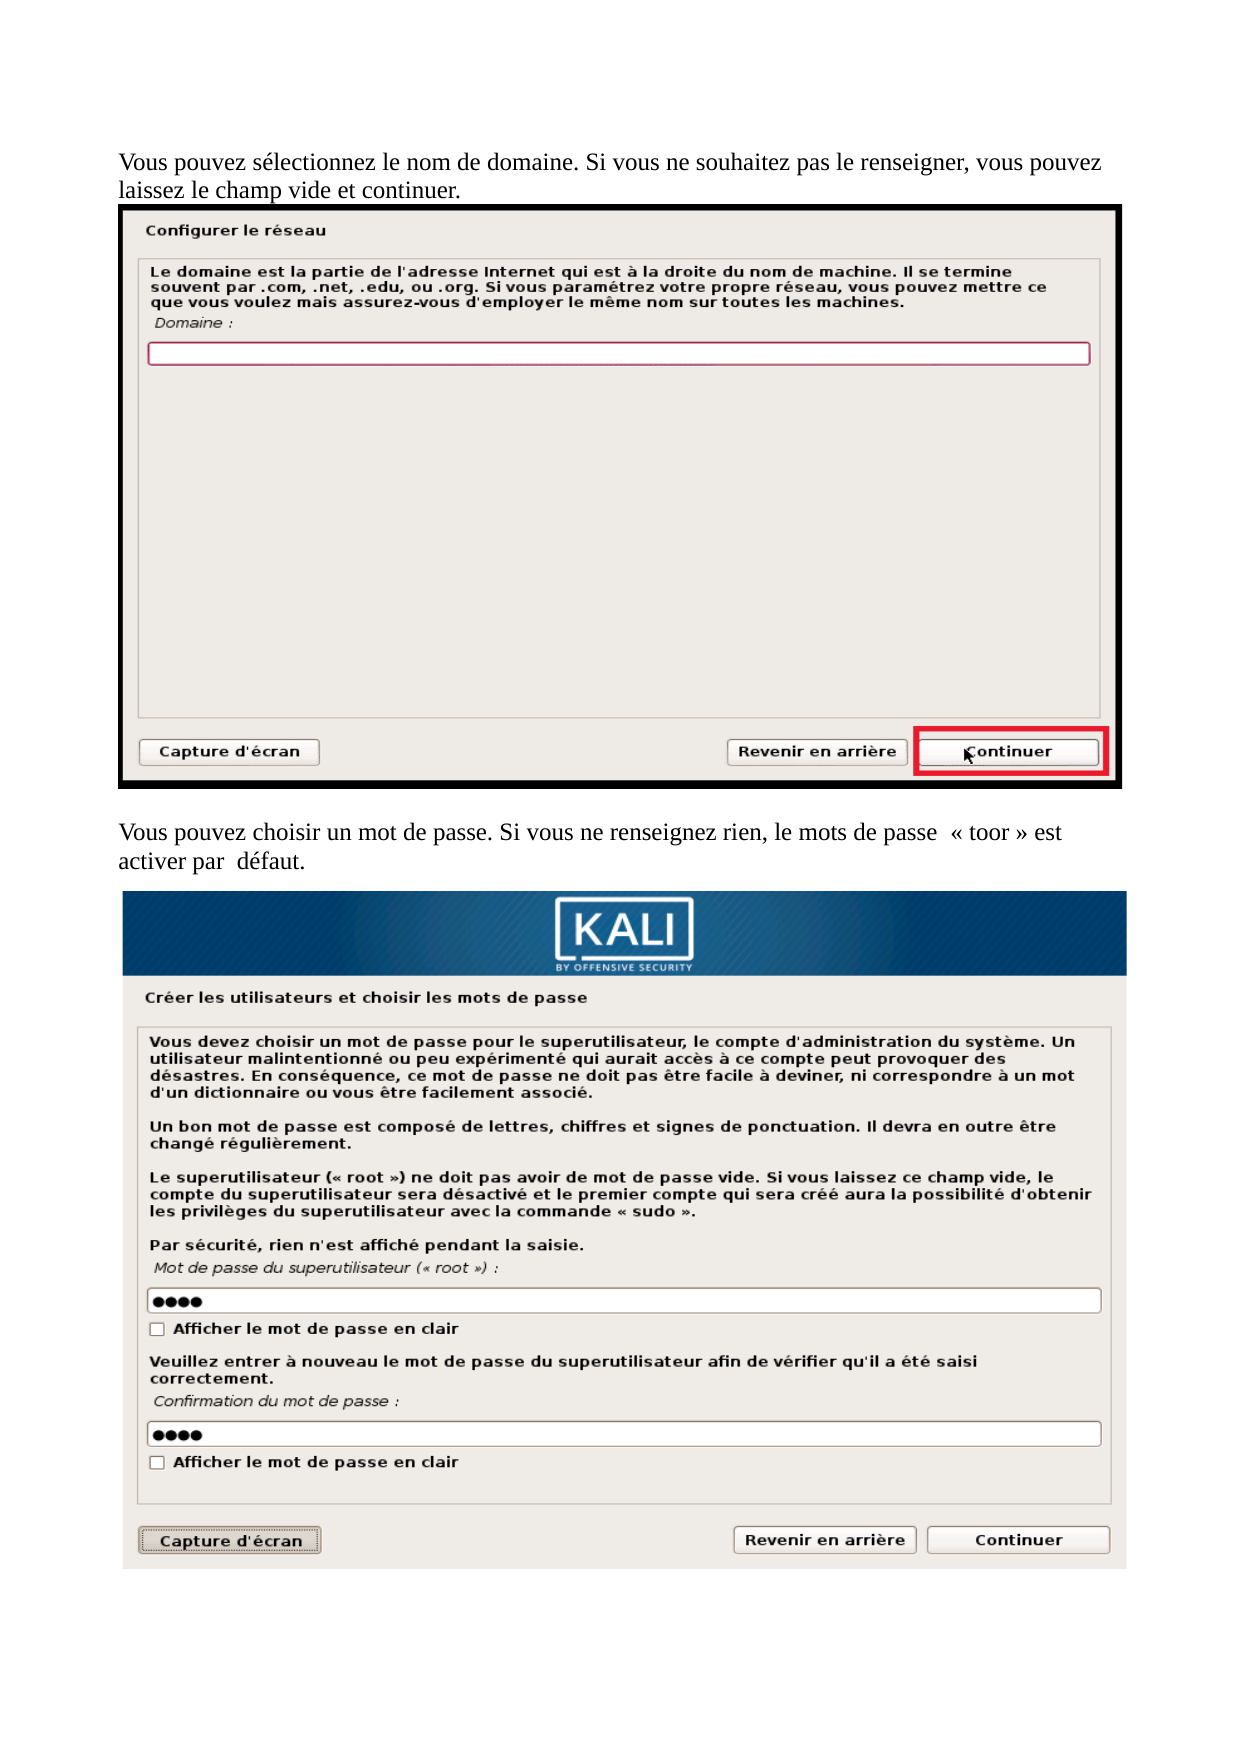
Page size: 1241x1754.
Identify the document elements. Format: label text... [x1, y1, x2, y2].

picture [118, 204, 1123, 789]
picture [122, 891, 1127, 1569]
text Vous pouvez sélectionnez le nom de domaine. Si vous ne souhaitez pas le renseigner, vous pouvez laissez le champ vide et continuer. [118, 147, 1122, 204]
text Vous pouvez choisir un mot de passe. Si vous ne renseignez rien, le mots de passe « toor » est activer par défaut. [118, 817, 1122, 875]
